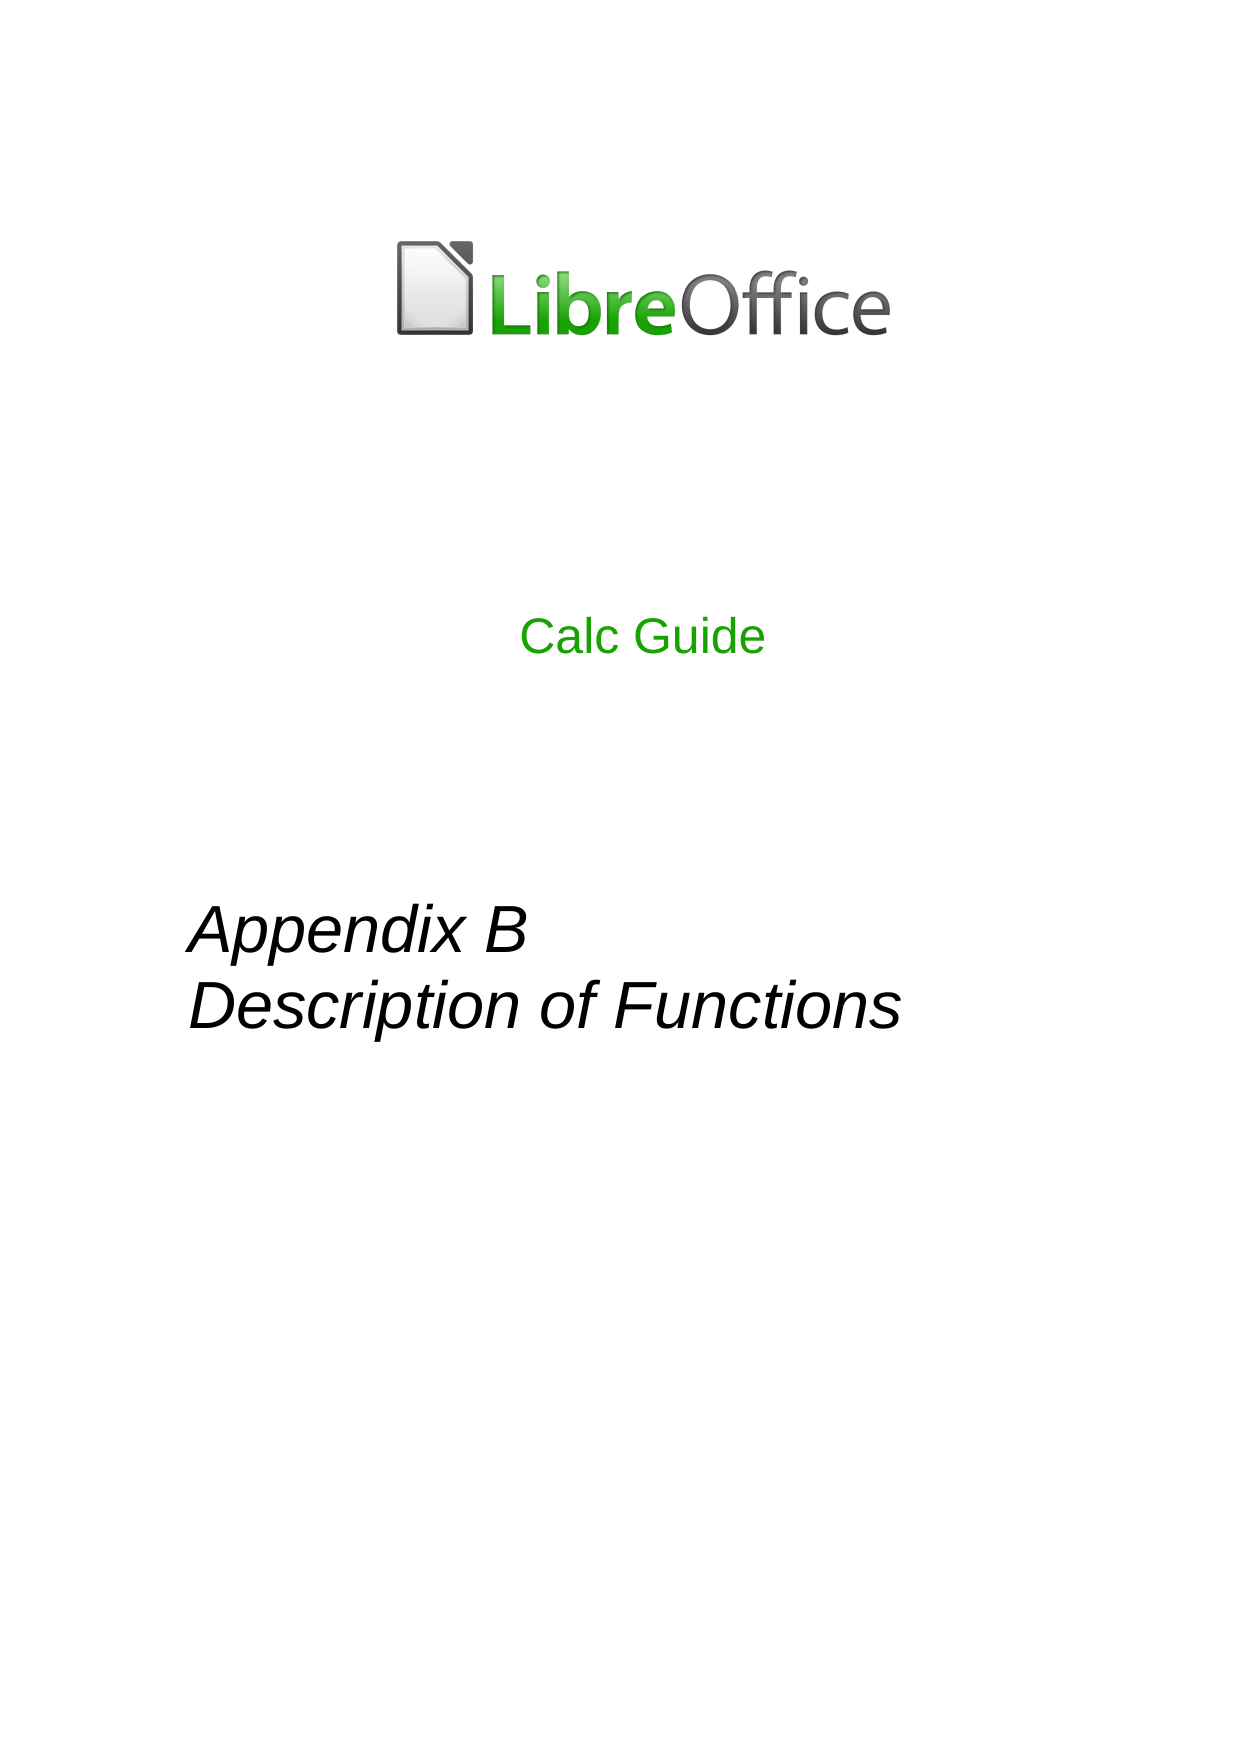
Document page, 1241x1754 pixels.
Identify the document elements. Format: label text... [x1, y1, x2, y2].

picture [392, 236, 893, 342]
title Appendix B Description of Functions [188, 889, 1098, 1043]
text Calc Guide [188, 607, 1098, 664]
